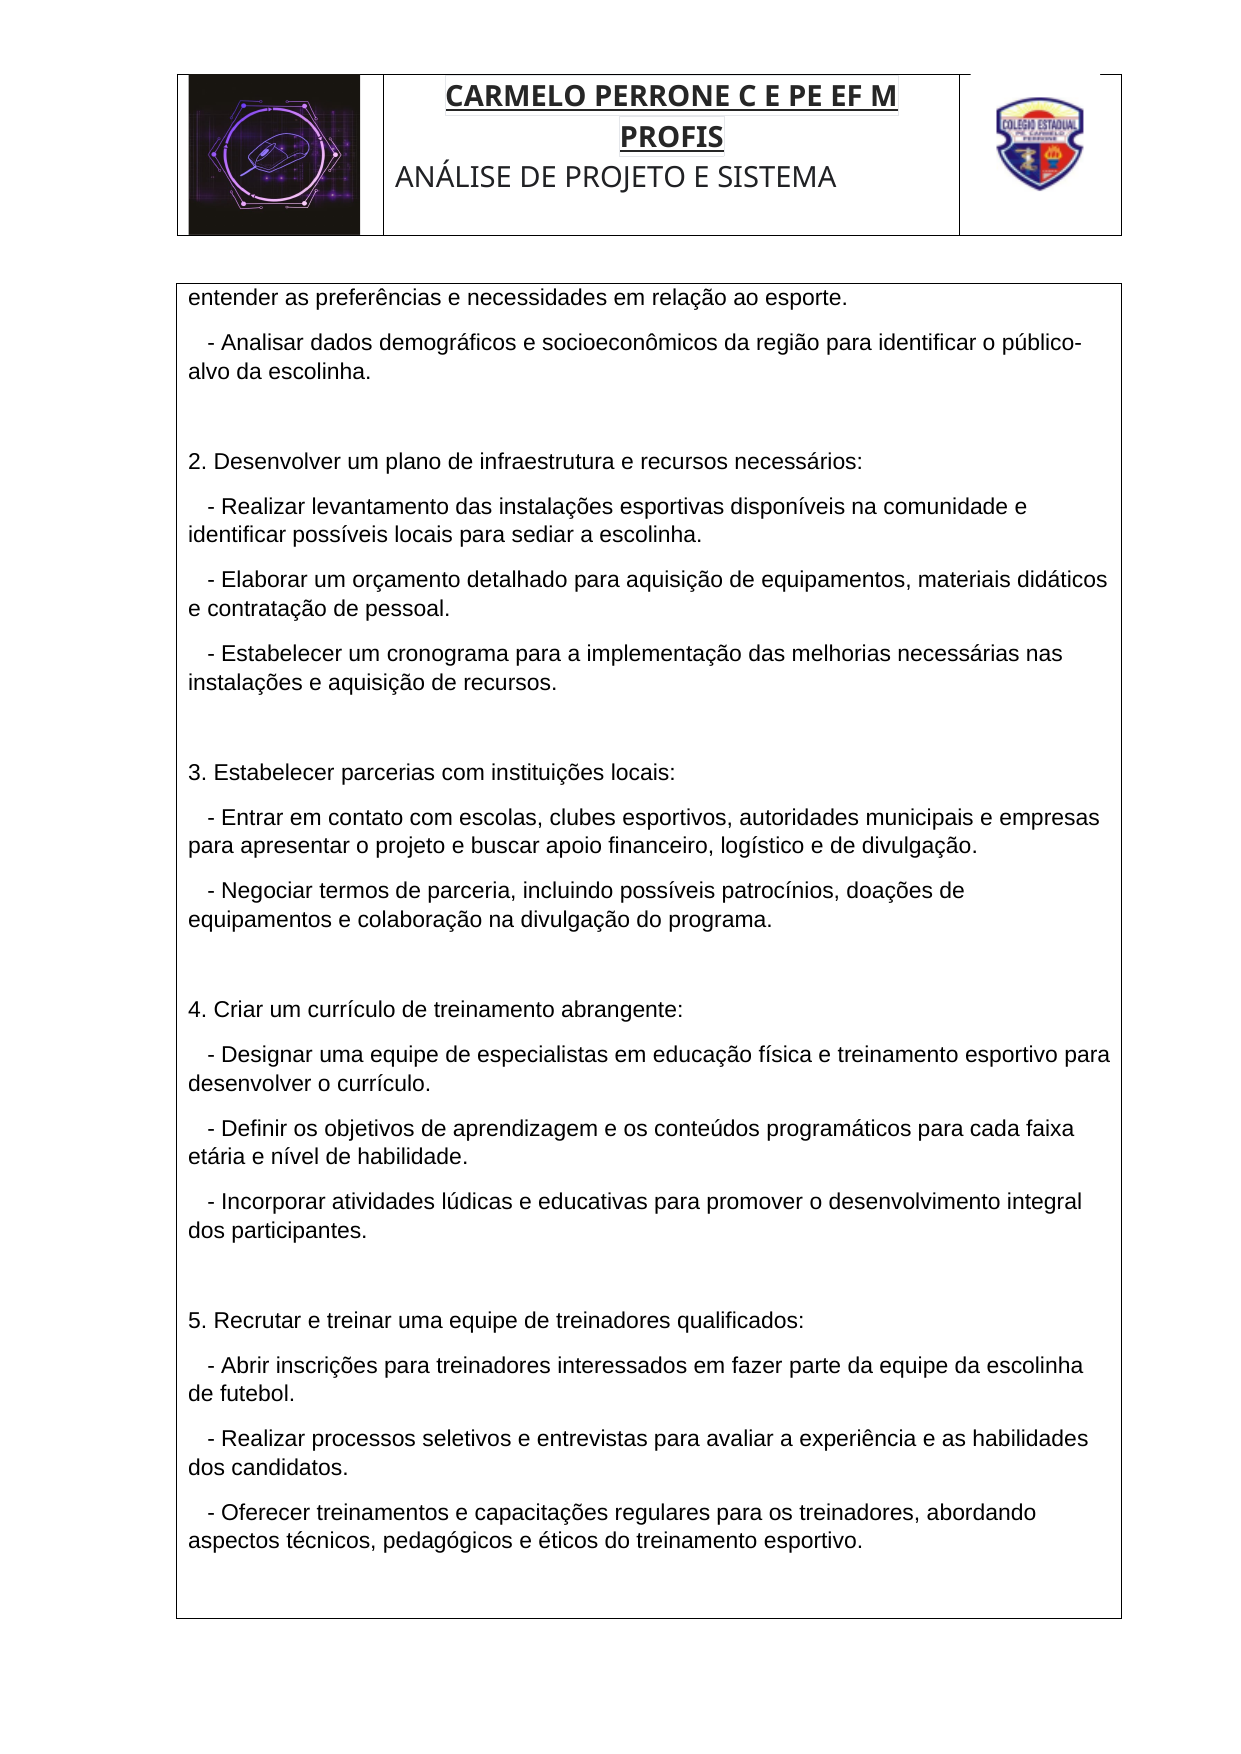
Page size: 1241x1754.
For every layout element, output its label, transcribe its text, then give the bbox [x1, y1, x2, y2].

table_header entender as preferências e necessidades em relação ao esporte. - Analisar dados demográficos e socioeconômicos da região para identificar o público-alvo da escolinha. 2. Desenvolver um plano de infraestrutura e recursos necessários: - Realizar levantamento das instalações esportivas disponíveis na comunidade e identificar possíveis locais para sediar a escolinha. - Elaborar um orçamento detalhado para aquisição de equipamentos, materiais didáticos e contratação de pessoal. - Estabelecer um cronograma para a implementação das melhorias necessárias nas instalações e aquisição de recursos. 3. Estabelecer parcerias com instituições locais: - Entrar em contato com escolas, clubes esportivos, autoridades municipais e empresas para apresentar o projeto e buscar apoio financeiro, logístico e de divulgação. - Negociar termos de parceria, incluindo possíveis patrocínios, doações de equipamentos e colaboração na divulgação do programa. 4. Criar um currículo de treinamento abrangente: - Designar uma equipe de especialistas em educação física e treinamento esportivo para desenvolver o currículo. - Definir os objetivos de aprendizagem e os conteúdos programáticos para cada faixa etária e nível de habilidade. - Incorporar atividades lúdicas e educativas para promover o desenvolvimento integral dos participantes. 5. Recrutar e treinar uma equipe de treinadores qualificados: - Abrir inscrições para treinadores interessados em fazer parte da equipe da escolinha de futebol. - Realizar processos seletivos e entrevistas para avaliar a experiência e as habilidades dos candidatos. - Oferecer treinamentos e capacitações regulares para os treinadores, abordando aspectos técnicos, pedagógicos e éticos do treinamento esportivo. [177, 284, 1121, 1618]
picture [188, 74, 361, 235]
picture [970, 74, 1101, 199]
